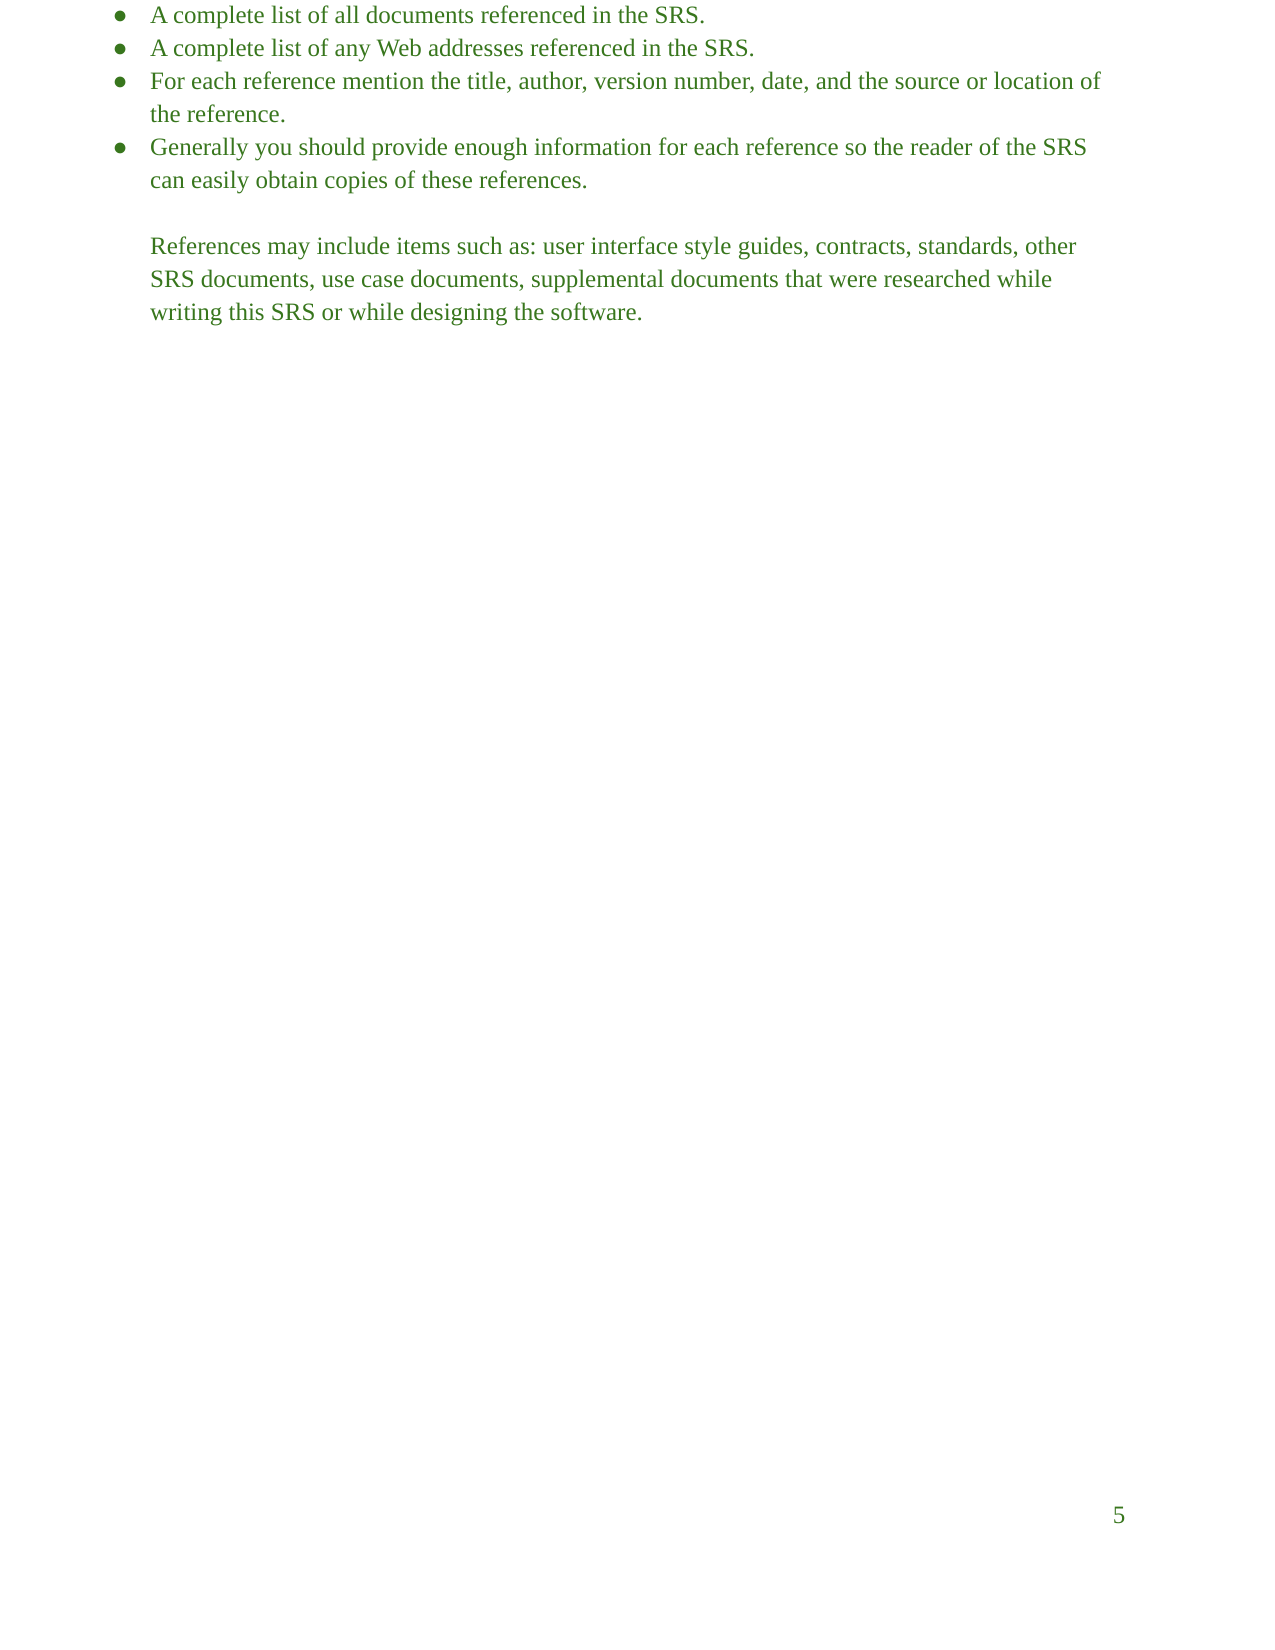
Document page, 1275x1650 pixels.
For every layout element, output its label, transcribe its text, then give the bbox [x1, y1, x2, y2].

list A complete list of all documents referenced in the SRS. [112, 0, 1125, 29]
text References may include items such as: user interface style guides, contracts, standards, other SRS documents, use case documents, supplemental documents that were researched while writing this SRS or while designing the software. [150, 231, 1125, 326]
list A complete list of any Web addresses referenced in the SRS. [112, 33, 1125, 62]
list Generally you should provide enough information for each reference so the reader of the SRS can easily obtain copies of these references. [112, 132, 1125, 194]
list For each reference mention the title, author, version number, date, and the source or location of the reference. [112, 66, 1125, 128]
